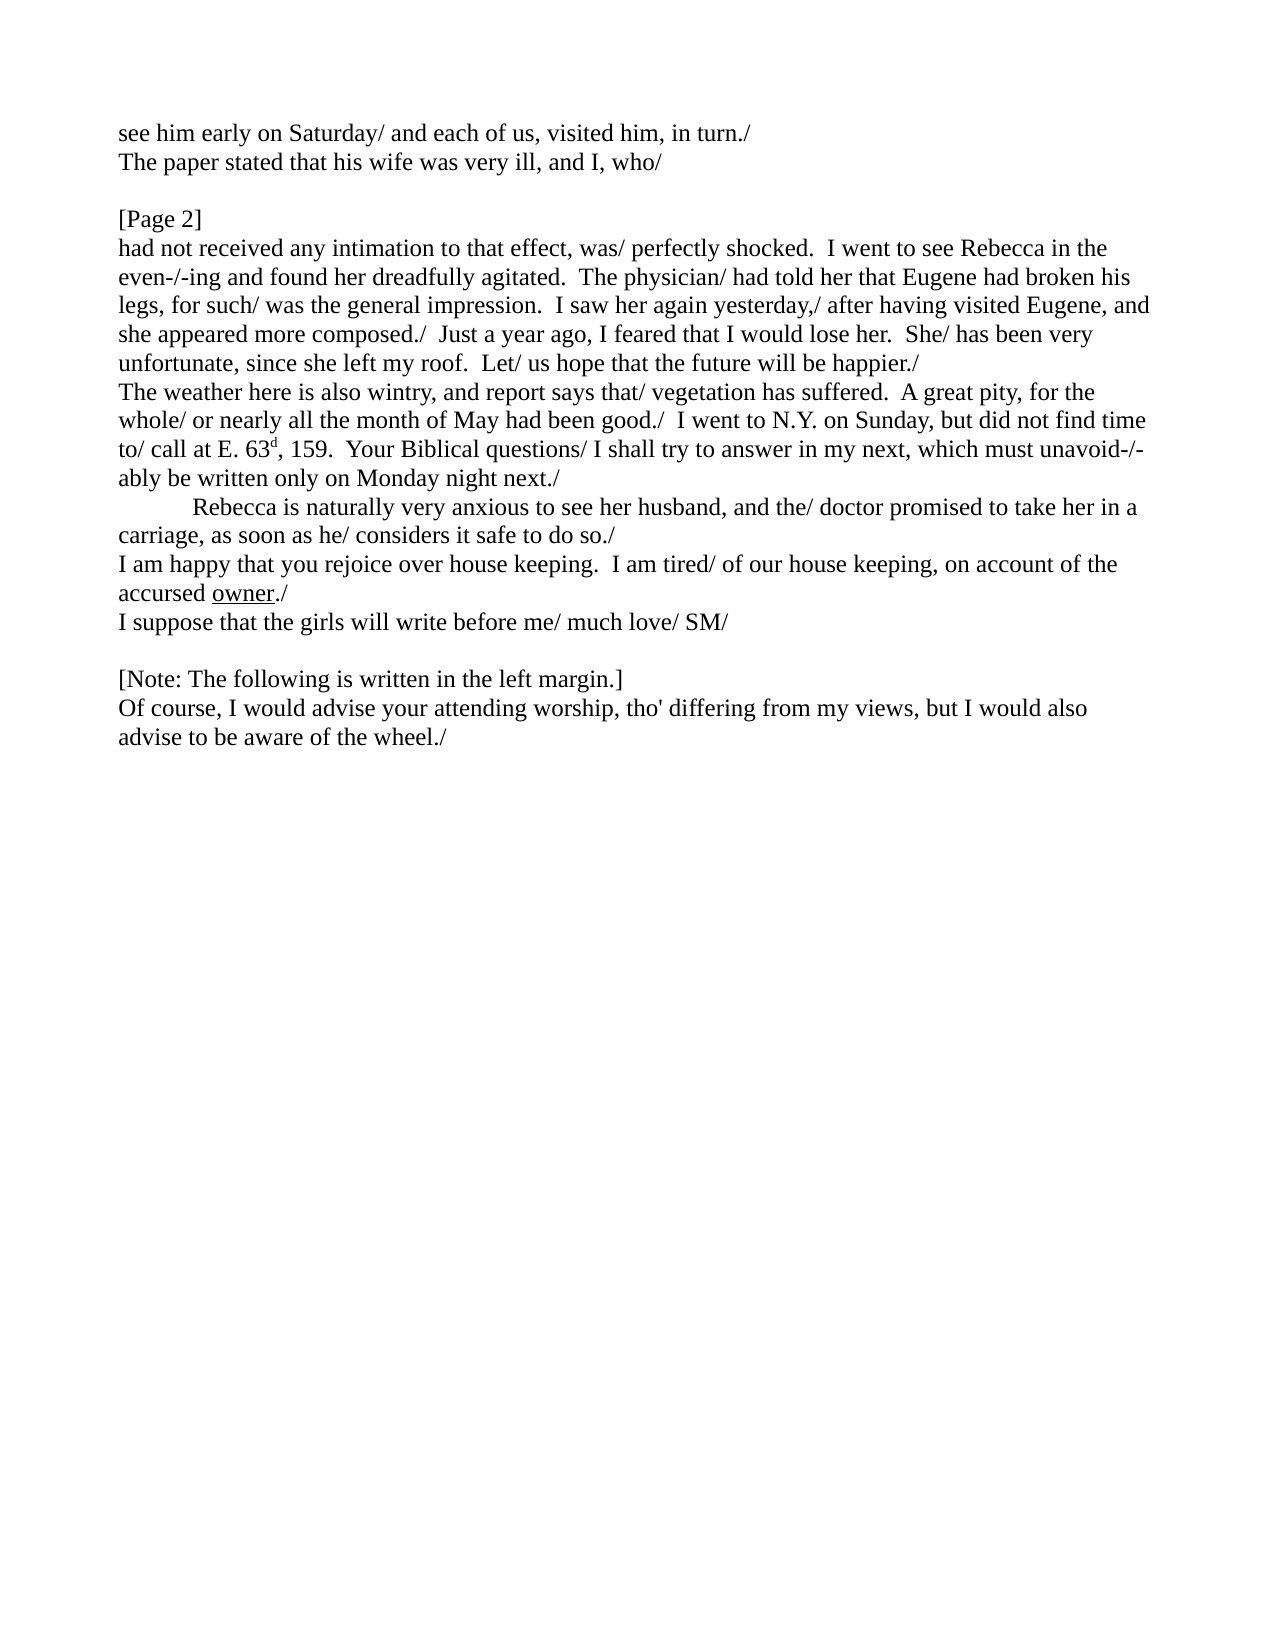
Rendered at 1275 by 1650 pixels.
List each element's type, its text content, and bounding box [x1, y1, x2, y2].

text I am happy that you rejoice over house keeping. I am tired/ of our house keeping, on account of the accursed owner./ [118, 549, 1157, 607]
text had not received any intimation to that effect, was/ perfectly shocked. I went to see Rebecca in the even-/-ing and found her dreadfully agitated. The physician/ had told her that Eugene had broken his legs, for such/ was the general impression. I saw her again yesterday,/ after having visited Eugene, and she appeared more composed./ Just a year ago, I feared that I would lose her. She/ has been very unfortunate, since she left my roof. Let/ us hope that the future will be happier./ [118, 233, 1157, 377]
text see him early on Saturday/ and each of us, visited him, in turn./ [118, 118, 1157, 147]
text I suppose that the girls will write before me/ much love/ SM/ [118, 607, 1157, 636]
text The paper stated that his wife was very ill, and I, who/ [118, 147, 1157, 176]
text Of course, I would advise your attending worship, tho' differing from my views, but I would also advise to be aware of the wheel./ [118, 693, 1157, 751]
text Rebecca is naturally very anxious to see her husband, and the/ doctor promised to take her in a carriage, as soon as he/ considers it safe to do so./ [118, 492, 1157, 549]
text [Note: The following is written in the left margin.] [118, 664, 1157, 693]
text [Page 2] [118, 204, 1157, 233]
text The weather here is also wintry, and report says that/ vegetation has suffered. A great pity, for the whole/ or nearly all the month of May had been good./ I went to N.Y. on Sunday, but did not find time to/ call at E. 63d, 159. Your Biblical questions/ I shall try to answer in my next, which must unavoid-/-ably be written only on Monday night next./ [118, 377, 1157, 492]
